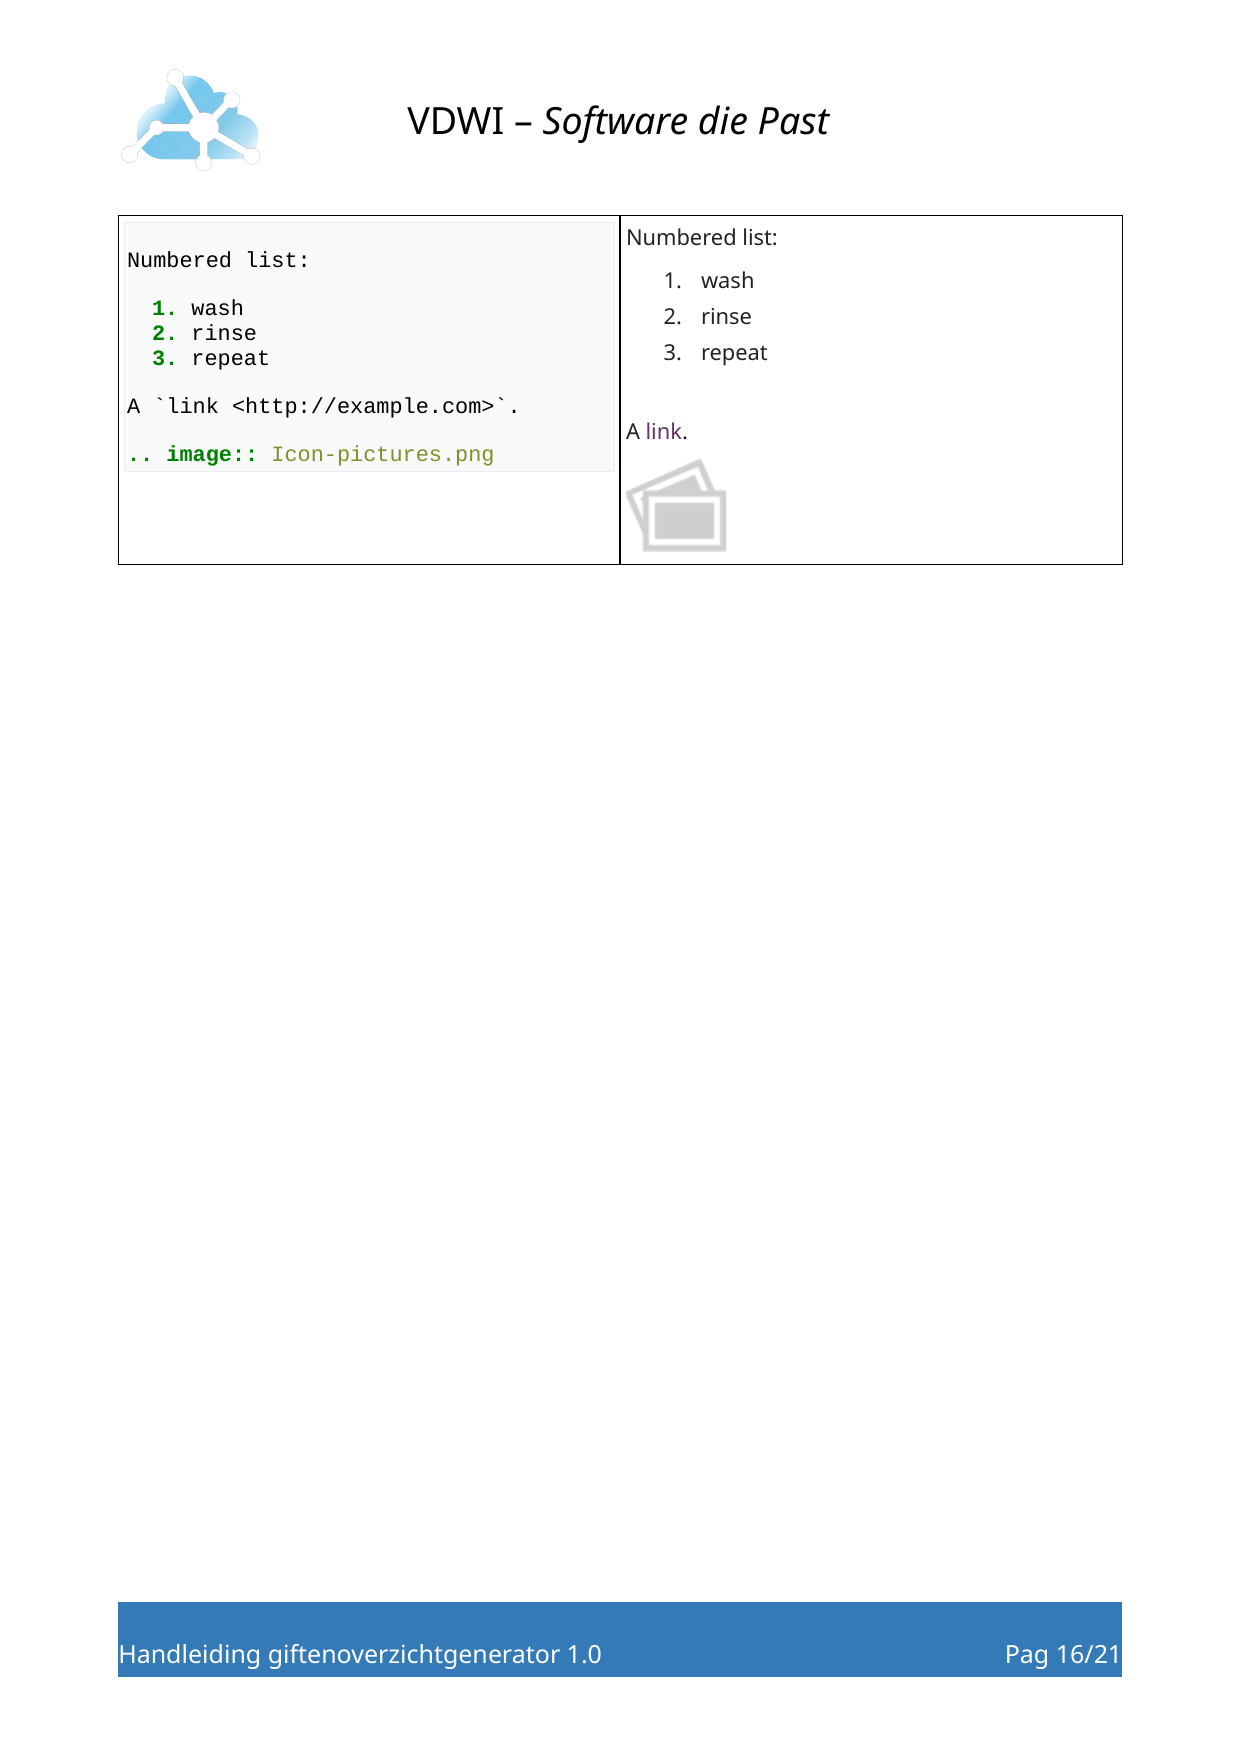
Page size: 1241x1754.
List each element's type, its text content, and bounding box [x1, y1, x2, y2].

picture [625, 458, 728, 552]
table_cell Numbered list: 1. wash 2. rinse 3. repeat A `link <http://example.com>`. .. image:: Icon-pictures.png [119, 216, 619, 564]
picture [116, 69, 262, 173]
table_cell Paragraphs are separated by a blank line. Text attributes italic, bold, monospace. Horizontal rule: Bullet list: apples oranges pears Numbered list: wash rinse repeat A link. [621, 216, 1122, 564]
